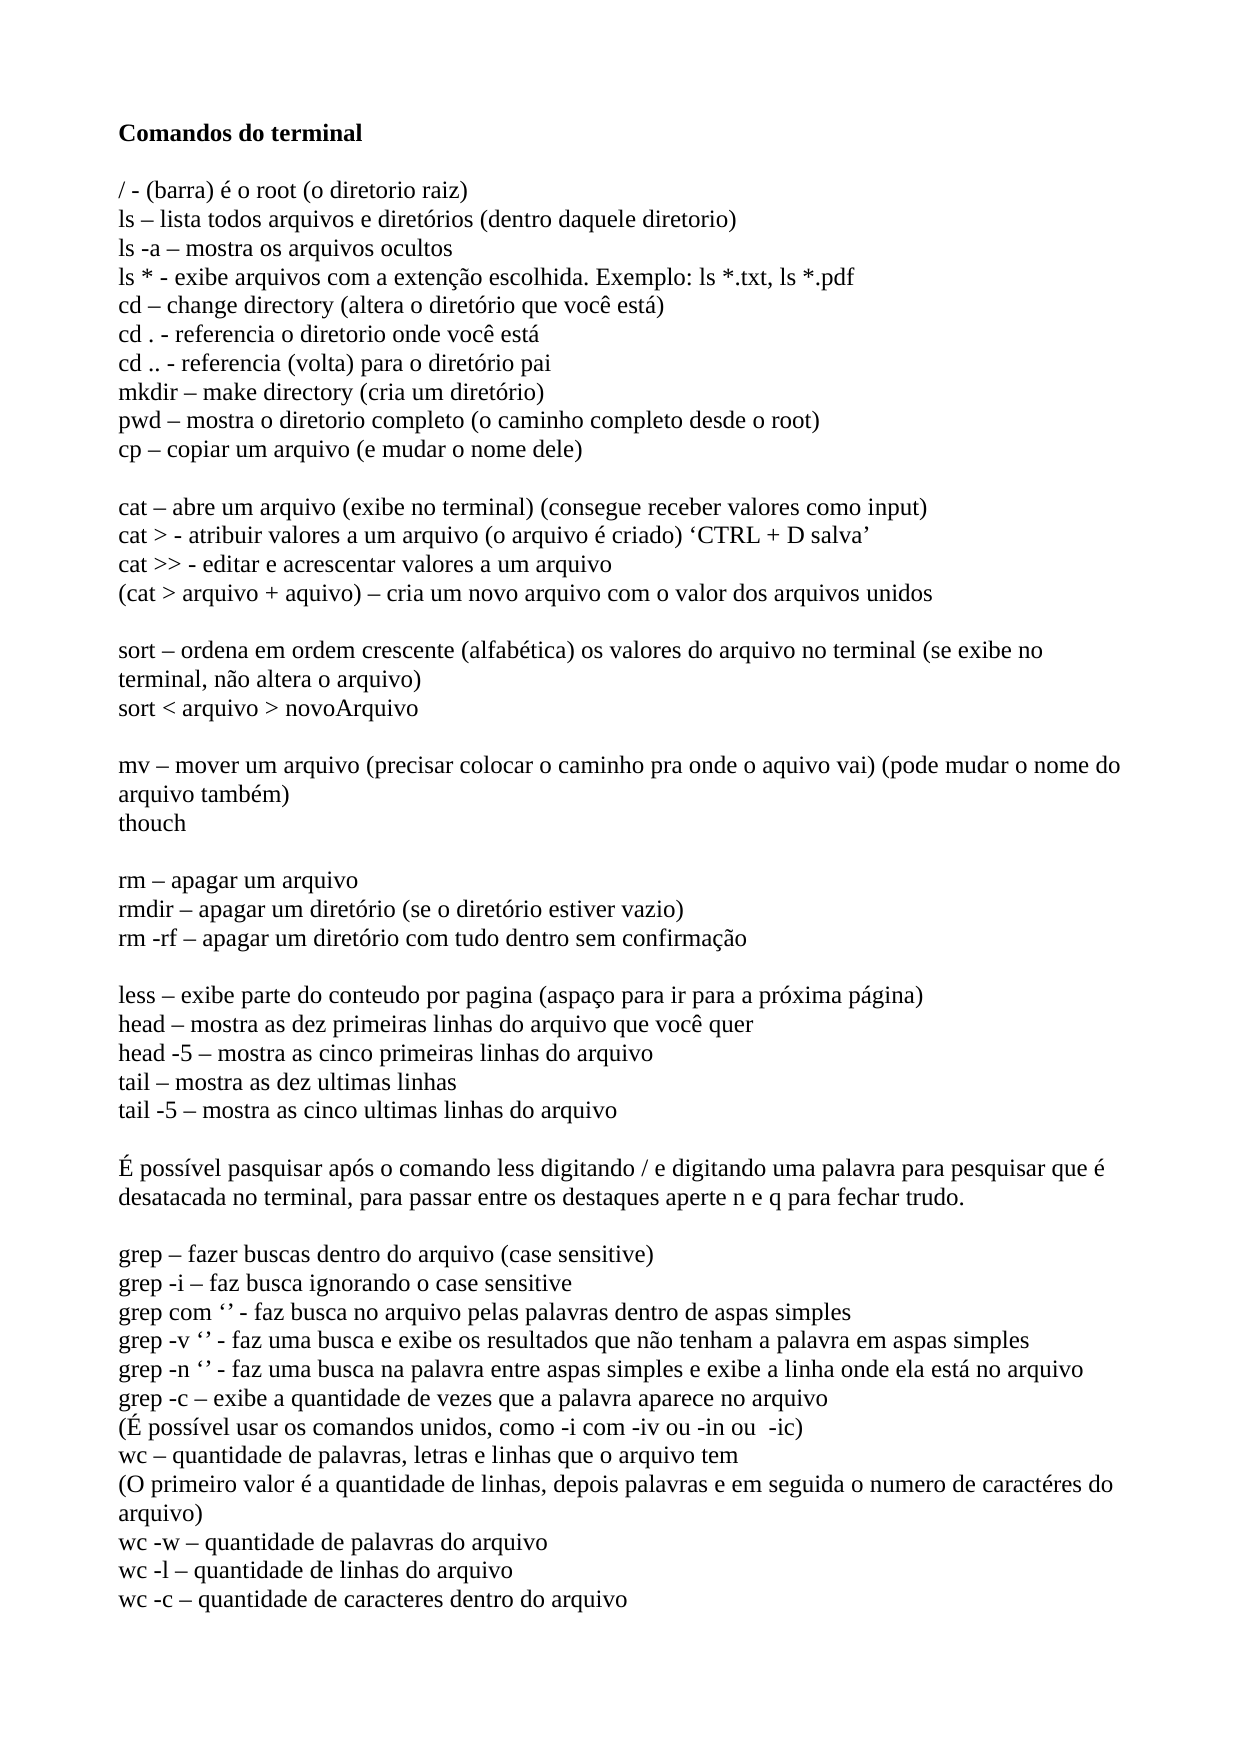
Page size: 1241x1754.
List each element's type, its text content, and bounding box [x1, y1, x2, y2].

text wc -l – quantidade de linhas do arquivo [118, 1556, 1122, 1584]
text less – exibe parte do conteudo por pagina (aspaço para ir para a próxima página) [118, 981, 1122, 1009]
text sort – ordena em ordem crescente (alfabética) os valores do arquivo no terminal (se exibe no terminal, não altera o arquivo) [118, 636, 1122, 693]
text rm – apagar um arquivo [118, 866, 1122, 894]
text thouch [118, 808, 1122, 837]
text (cat > arquivo + aquivo) – cria um novo arquivo com o valor dos arquivos unidos [118, 578, 1122, 607]
text ls -a – mostra os arquivos ocultos [118, 233, 1122, 262]
text wc -c – quantidade de caracteres dentro do arquivo [118, 1584, 1122, 1613]
text cp – copiar um arquivo (e mudar o nome dele) [118, 434, 1122, 463]
text É possível pasquisar após o comando less digitando / e digitando uma palavra para pesquisar que é desatacada no terminal, para passar entre os destaques aperte n e q para fechar trudo. [118, 1153, 1122, 1211]
text grep -n ‘’ - faz uma busca na palavra entre aspas simples e exibe a linha onde ela está no arquivo [118, 1354, 1122, 1383]
text cd . - referencia o diretorio onde você está [118, 319, 1122, 348]
text tail – mostra as dez ultimas linhas [118, 1067, 1122, 1096]
text grep -c – exibe a quantidade de vezes que a palavra aparece no arquivo [118, 1383, 1122, 1412]
text pwd – mostra o diretorio completo (o caminho completo desde o root) [118, 406, 1122, 434]
text wc – quantidade de palavras, letras e linhas que o arquivo tem [118, 1441, 1122, 1469]
text grep – fazer buscas dentro do arquivo (case sensitive) [118, 1239, 1122, 1268]
text cd – change directory (altera o diretório que você está) [118, 291, 1122, 319]
text mkdir – make directory (cria um diretório) [118, 377, 1122, 406]
text ls – lista todos arquivos e diretórios (dentro daquele diretorio) [118, 204, 1122, 233]
text grep -i – faz busca ignorando o case sensitive [118, 1268, 1122, 1297]
text (É possível usar os comandos unidos, como -i com -iv ou -in ou -ic) [118, 1412, 1122, 1441]
text cd .. - referencia (volta) para o diretório pai [118, 348, 1122, 377]
text grep -v ‘’ - faz uma busca e exibe os resultados que não tenham a palavra em aspas simples [118, 1326, 1122, 1354]
text wc -w – quantidade de palavras do arquivo [118, 1527, 1122, 1556]
text mv – mover um arquivo (precisar colocar o caminho pra onde o aquivo vai) (pode mudar o nome do arquivo também) [118, 751, 1122, 808]
text tail -5 – mostra as cinco ultimas linhas do arquivo [118, 1096, 1122, 1124]
text (O primeiro valor é a quantidade de linhas, depois palavras e em seguida o numero de caractéres do arquivo) [118, 1469, 1122, 1527]
text / - (barra) é o root (o diretorio raiz) [118, 176, 1122, 204]
text grep com ‘’ - faz busca no arquivo pelas palavras dentro de aspas simples [118, 1297, 1122, 1326]
text cat > - atribuir valores a um arquivo (o arquivo é criado) ‘CTRL + D salva’ [118, 521, 1122, 549]
text rm -rf – apagar um diretório com tudo dentro sem confirmação [118, 923, 1122, 952]
text Comandos do terminal [118, 118, 1122, 147]
text sort < arquivo > novoArquivo [118, 693, 1122, 722]
text ls * - exibe arquivos com a extenção escolhida. Exemplo: ls *.txt, ls *.pdf [118, 262, 1122, 291]
text cat – abre um arquivo (exibe no terminal) (consegue receber valores como input) [118, 492, 1122, 521]
text head – mostra as dez primeiras linhas do arquivo que você quer [118, 1009, 1122, 1038]
text head -5 – mostra as cinco primeiras linhas do arquivo [118, 1038, 1122, 1067]
text rmdir – apagar um diretório (se o diretório estiver vazio) [118, 894, 1122, 923]
text cat >> - editar e acrescentar valores a um arquivo [118, 549, 1122, 578]
